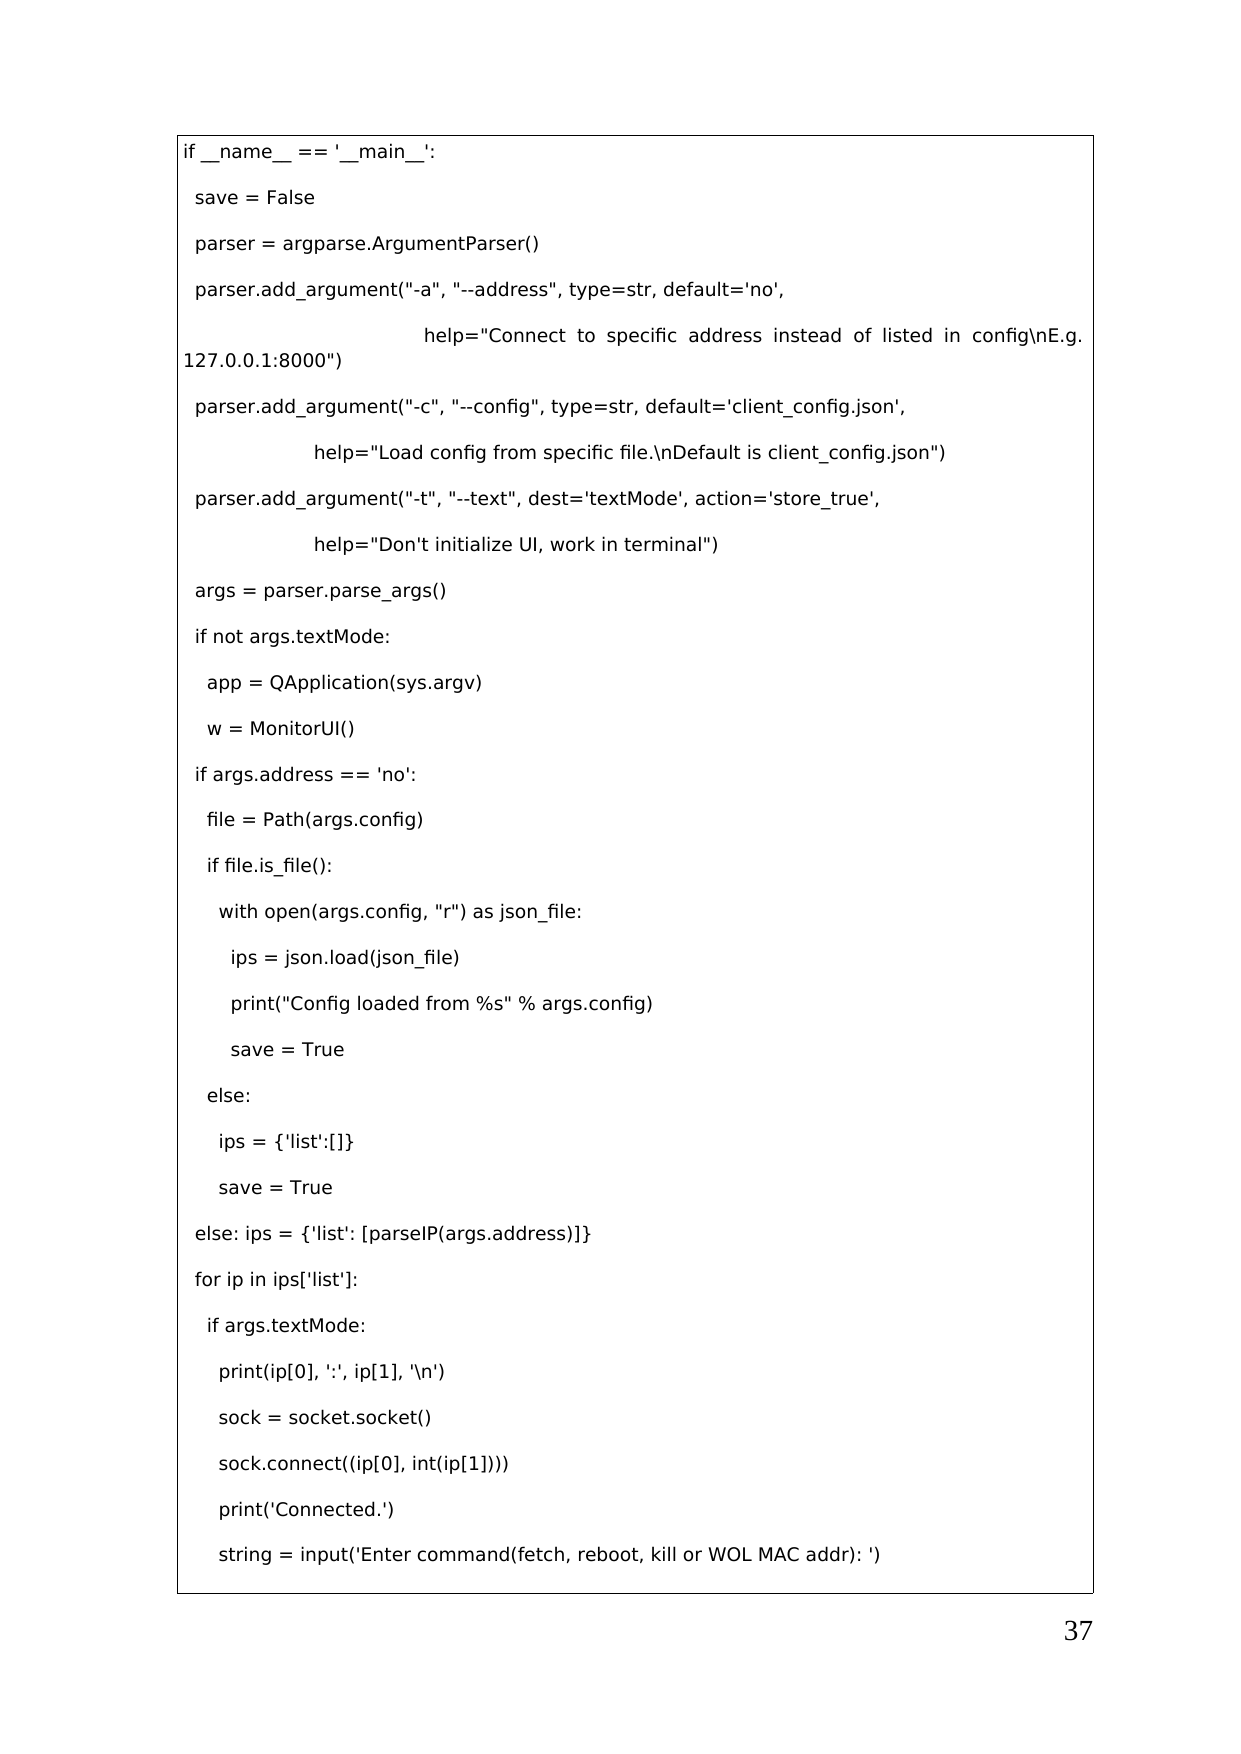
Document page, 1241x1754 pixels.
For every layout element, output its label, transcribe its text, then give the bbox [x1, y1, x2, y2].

table_header if __name__ == '__main__': save = False parser = argparse.ArgumentParser() parser.add_argument("-a", "--address", type=str, default='no', help="Connect to specific address instead of listed in config\nE.g. 127.0.0.1:8000") parser.add_argument("-c", "--config", type=str, default='client_config.json', help="Load config from specific file.\nDefault is client_config.json") parser.add_argument("-t", "--text", dest='textMode', action='store_true', help="Don't initialize UI, work in terminal") args = parser.parse_args() if not args.textMode: app = QApplication(sys.argv) w = MonitorUI() if args.address == 'no': file = Path(args.config) if file.is_file(): with open(args.config, "r") as json_file: ips = json.load(json_file) print("Config loaded from %s" % args.config) save = True else: ips = {'list':[]} save = True else: ips = {'list': [parseIP(args.address)]} for ip in ips['list']: if args.textMode: print(ip[0], ':', ip[1], '\n') sock = socket.socket() sock.connect((ip[0], int(ip[1]))) print('Connected.') string = input('Enter command(fetch, reboot, kill or WOL MAC addr): ') [178, 136, 1093, 1593]
